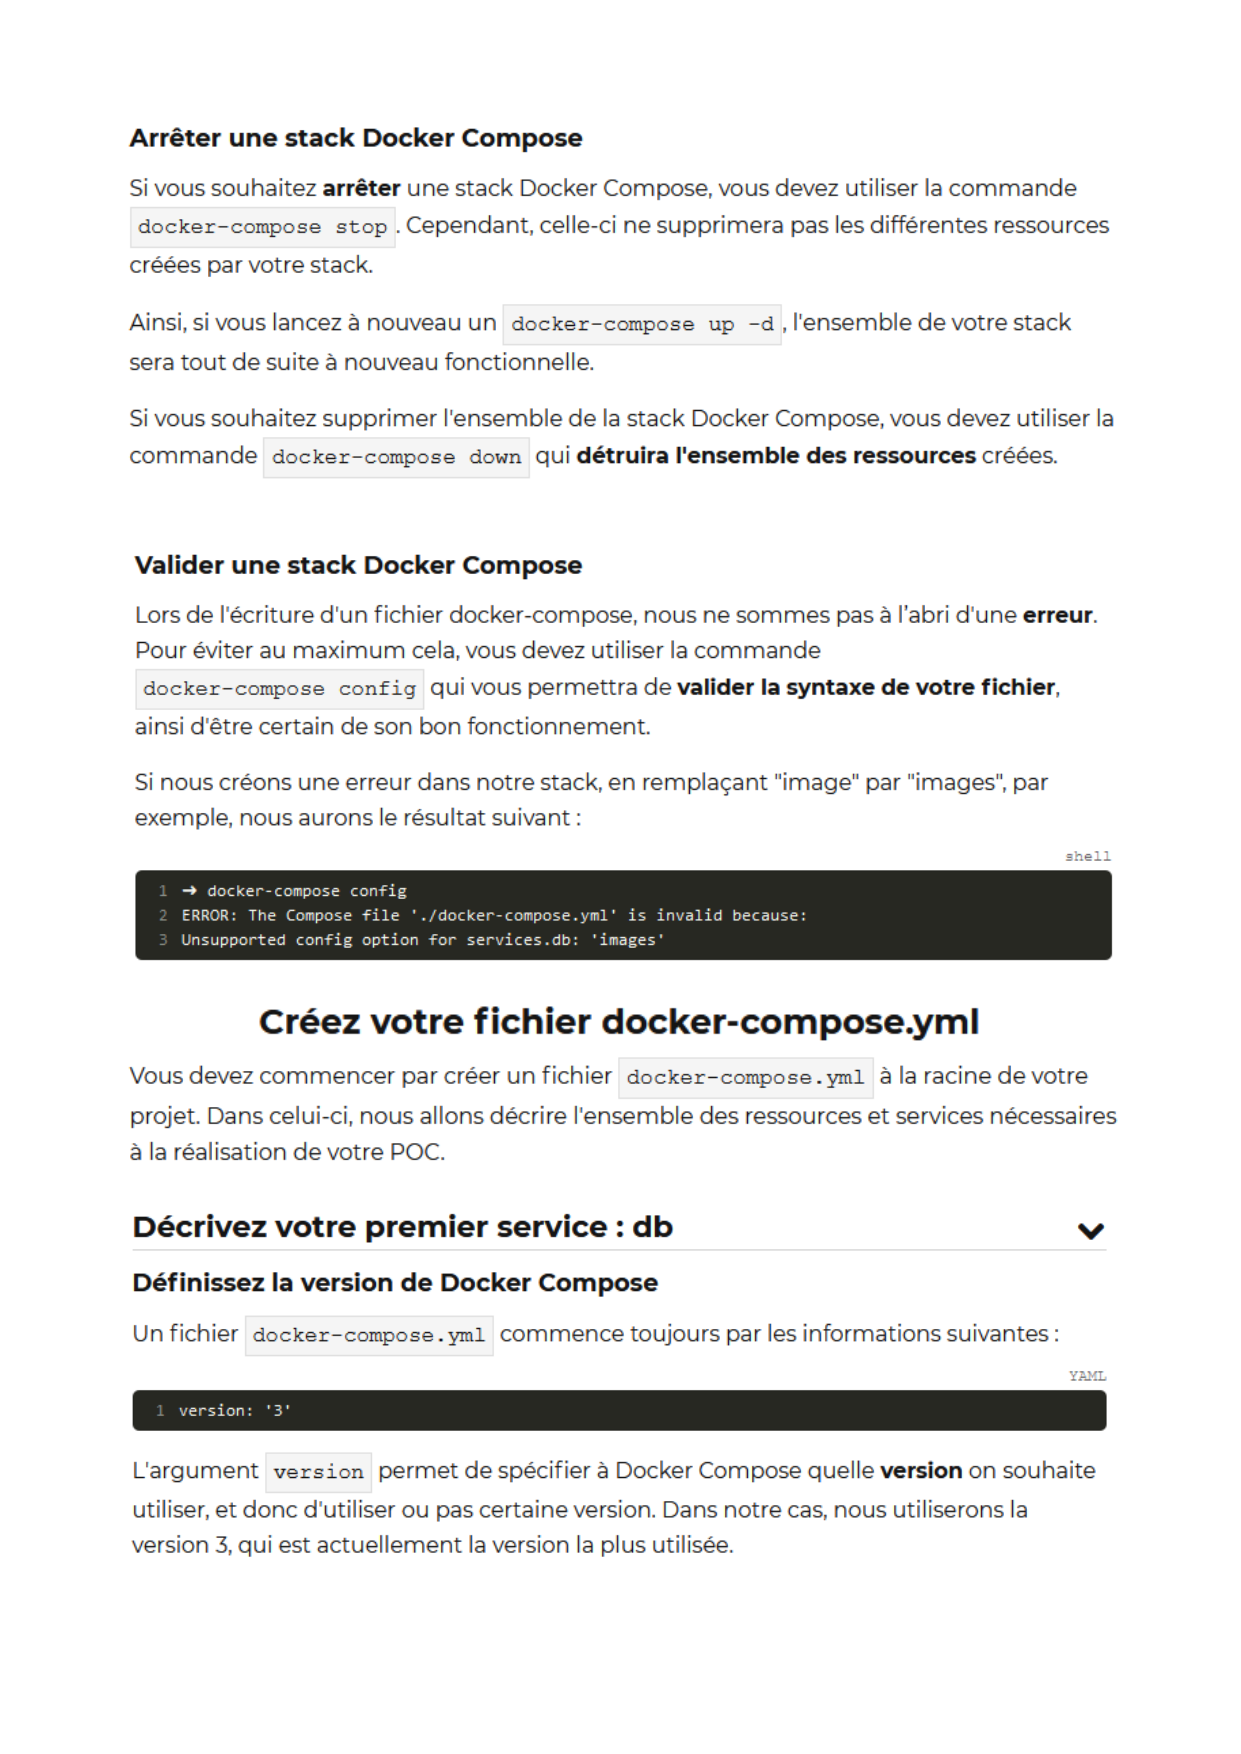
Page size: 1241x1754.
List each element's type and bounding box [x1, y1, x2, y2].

picture [118, 1202, 1123, 1561]
picture [118, 1052, 1123, 1174]
picture [118, 540, 1123, 967]
picture [249, 995, 991, 1047]
picture [118, 118, 1123, 484]
